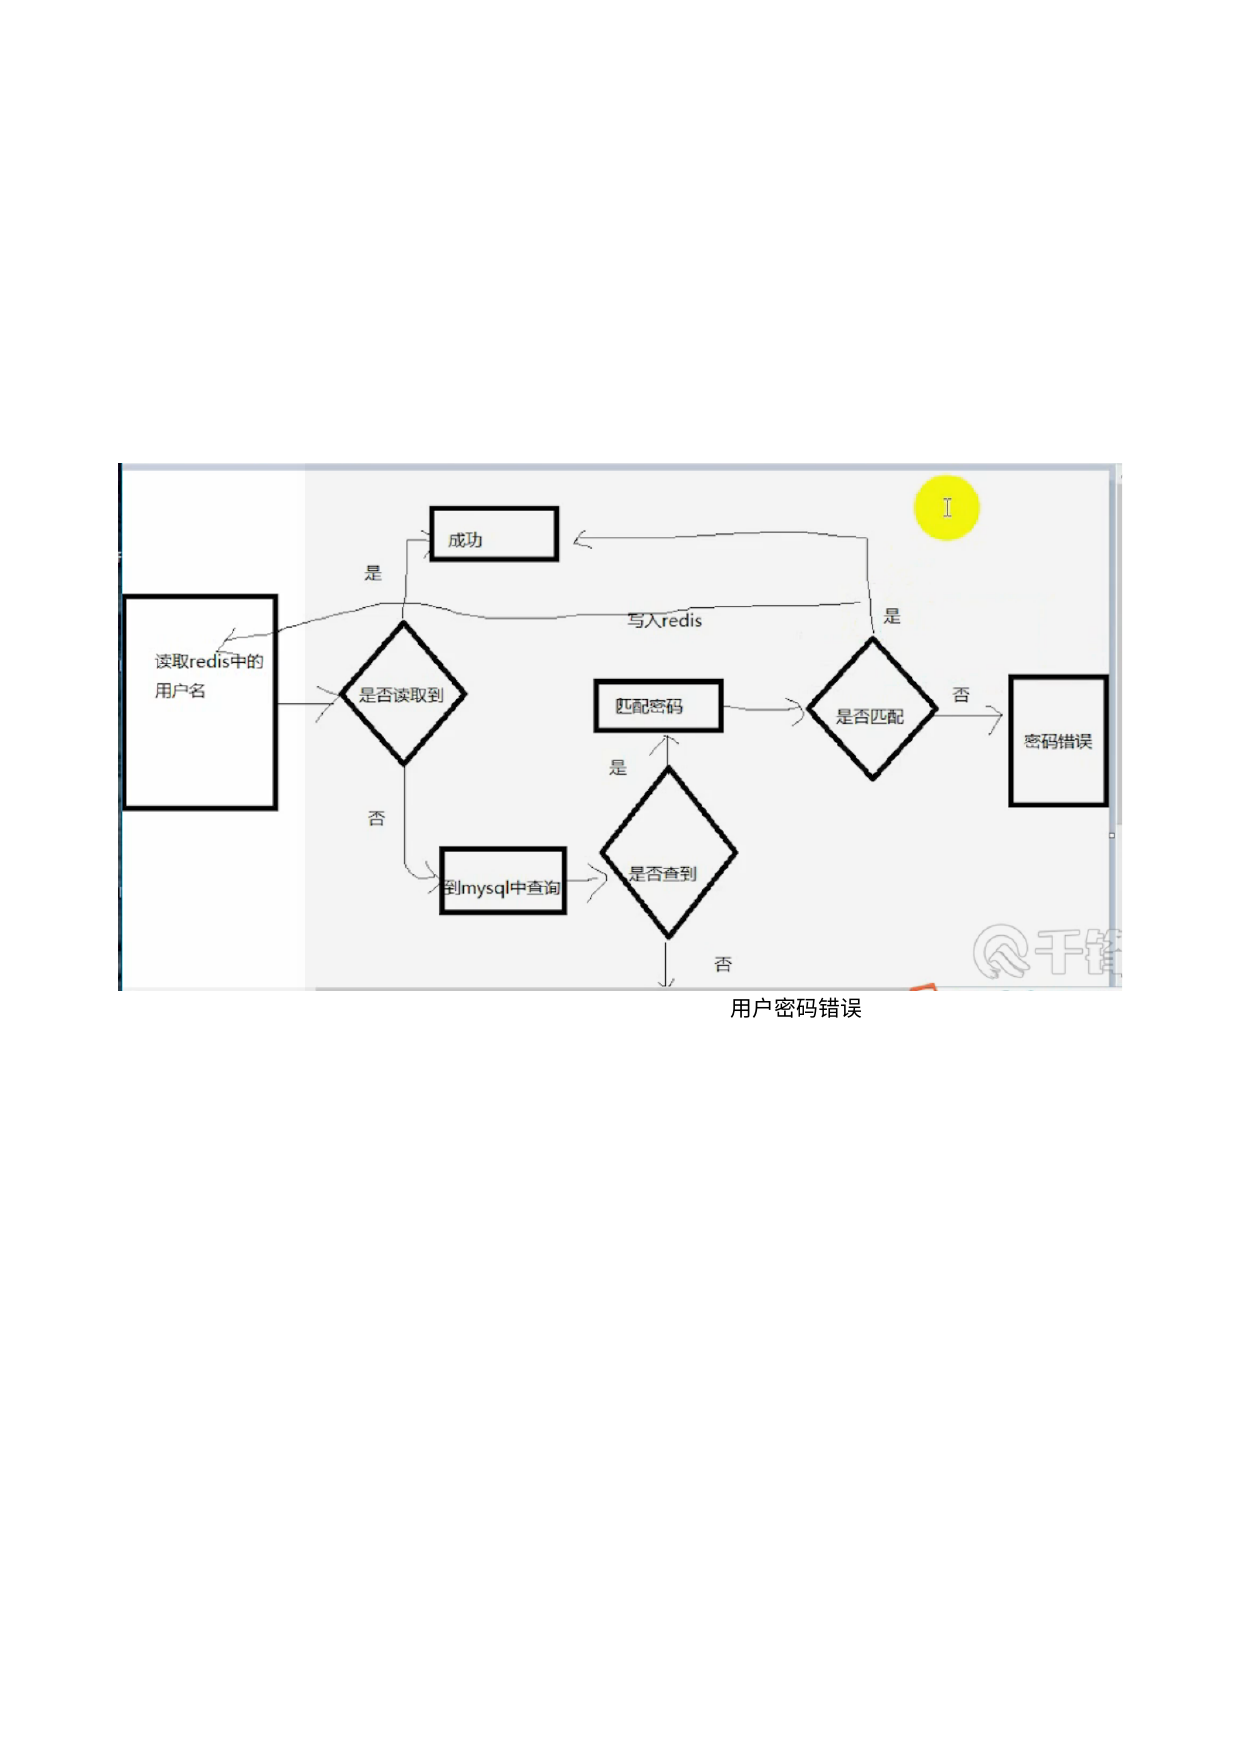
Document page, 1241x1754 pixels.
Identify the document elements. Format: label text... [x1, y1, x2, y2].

text 用户密码错误 [118, 991, 1122, 1023]
picture [118, 463, 1123, 991]
